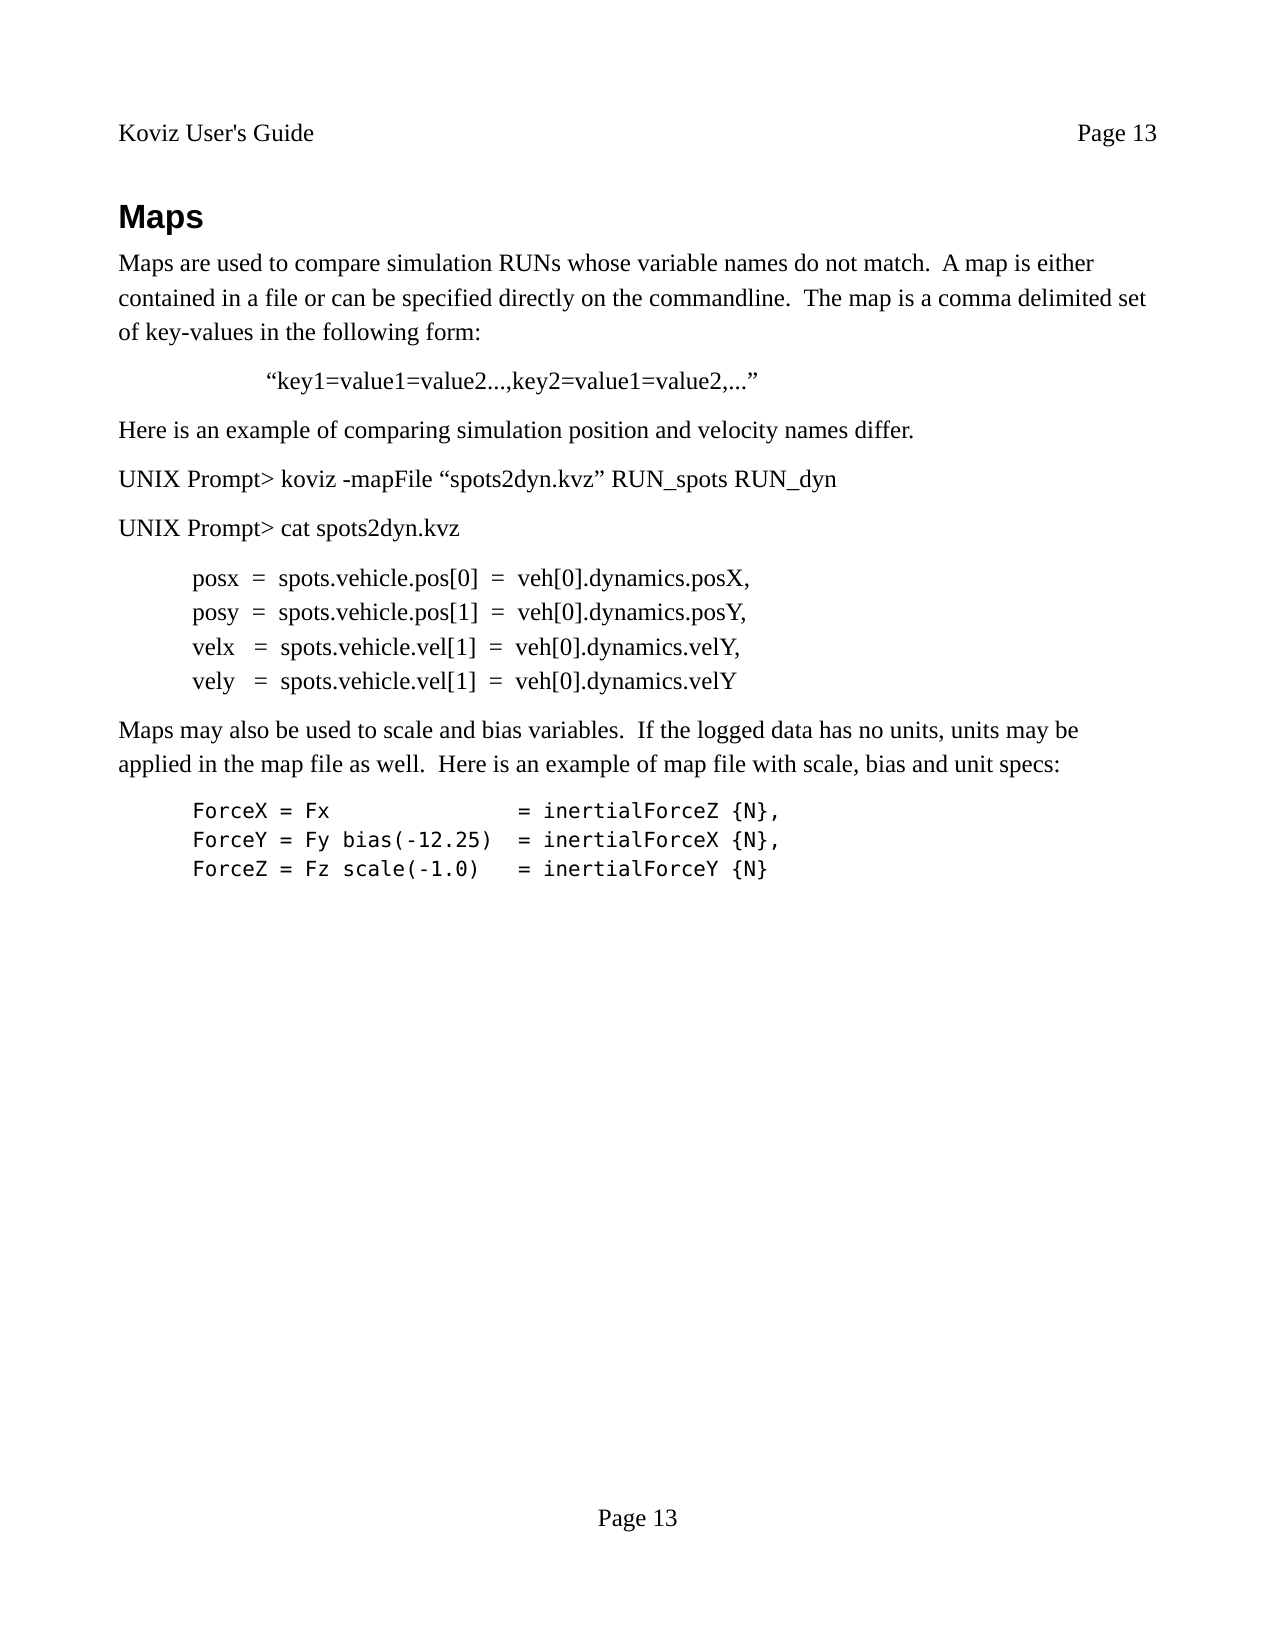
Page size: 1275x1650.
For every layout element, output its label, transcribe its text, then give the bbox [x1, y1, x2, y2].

subtitle Maps [118, 197, 1157, 236]
text Here is an example of comparing simulation position and velocity names differ. [118, 415, 1157, 444]
text Maps are used to compare simulation RUNs whose variable names do not match. A map is either contained in a file or can be specified directly on the commandline. The map is a comma delimited set of key-values in the following form: [118, 248, 1157, 346]
text Maps may also be used to scale and bias variables. If the logged data has no units, units may be applied in the map file as well. Here is an example of map file with scale, bias and unit specs: [118, 715, 1157, 778]
text UNIX Prompt> koviz -mapFile “spots2dyn.kvz” RUN_spots RUN_dyn [118, 464, 1157, 493]
text “key1=value1=value2...,key2=value1=value2,...” [266, 366, 1157, 395]
text UNIX Prompt> cat spots2dyn.kvz [118, 513, 1157, 542]
text ForceX = Fx = inertialForceZ {N}, ForceY = Fy bias(-12.25) = inertialForceX {N}, ForceZ = Fz scale(-1.0) = inertialForceY {N} [192, 799, 1157, 881]
text posx = spots.vehicle.pos[0] = veh[0].dynamics.posX, posy = spots.vehicle.pos[1] = veh[0].dynamics.posY, velx = spots.vehicle.vel[1] = veh[0].dynamics.velY, vely = spots.vehicle.vel[1] = veh[0].dynamics.velY [192, 563, 1157, 695]
